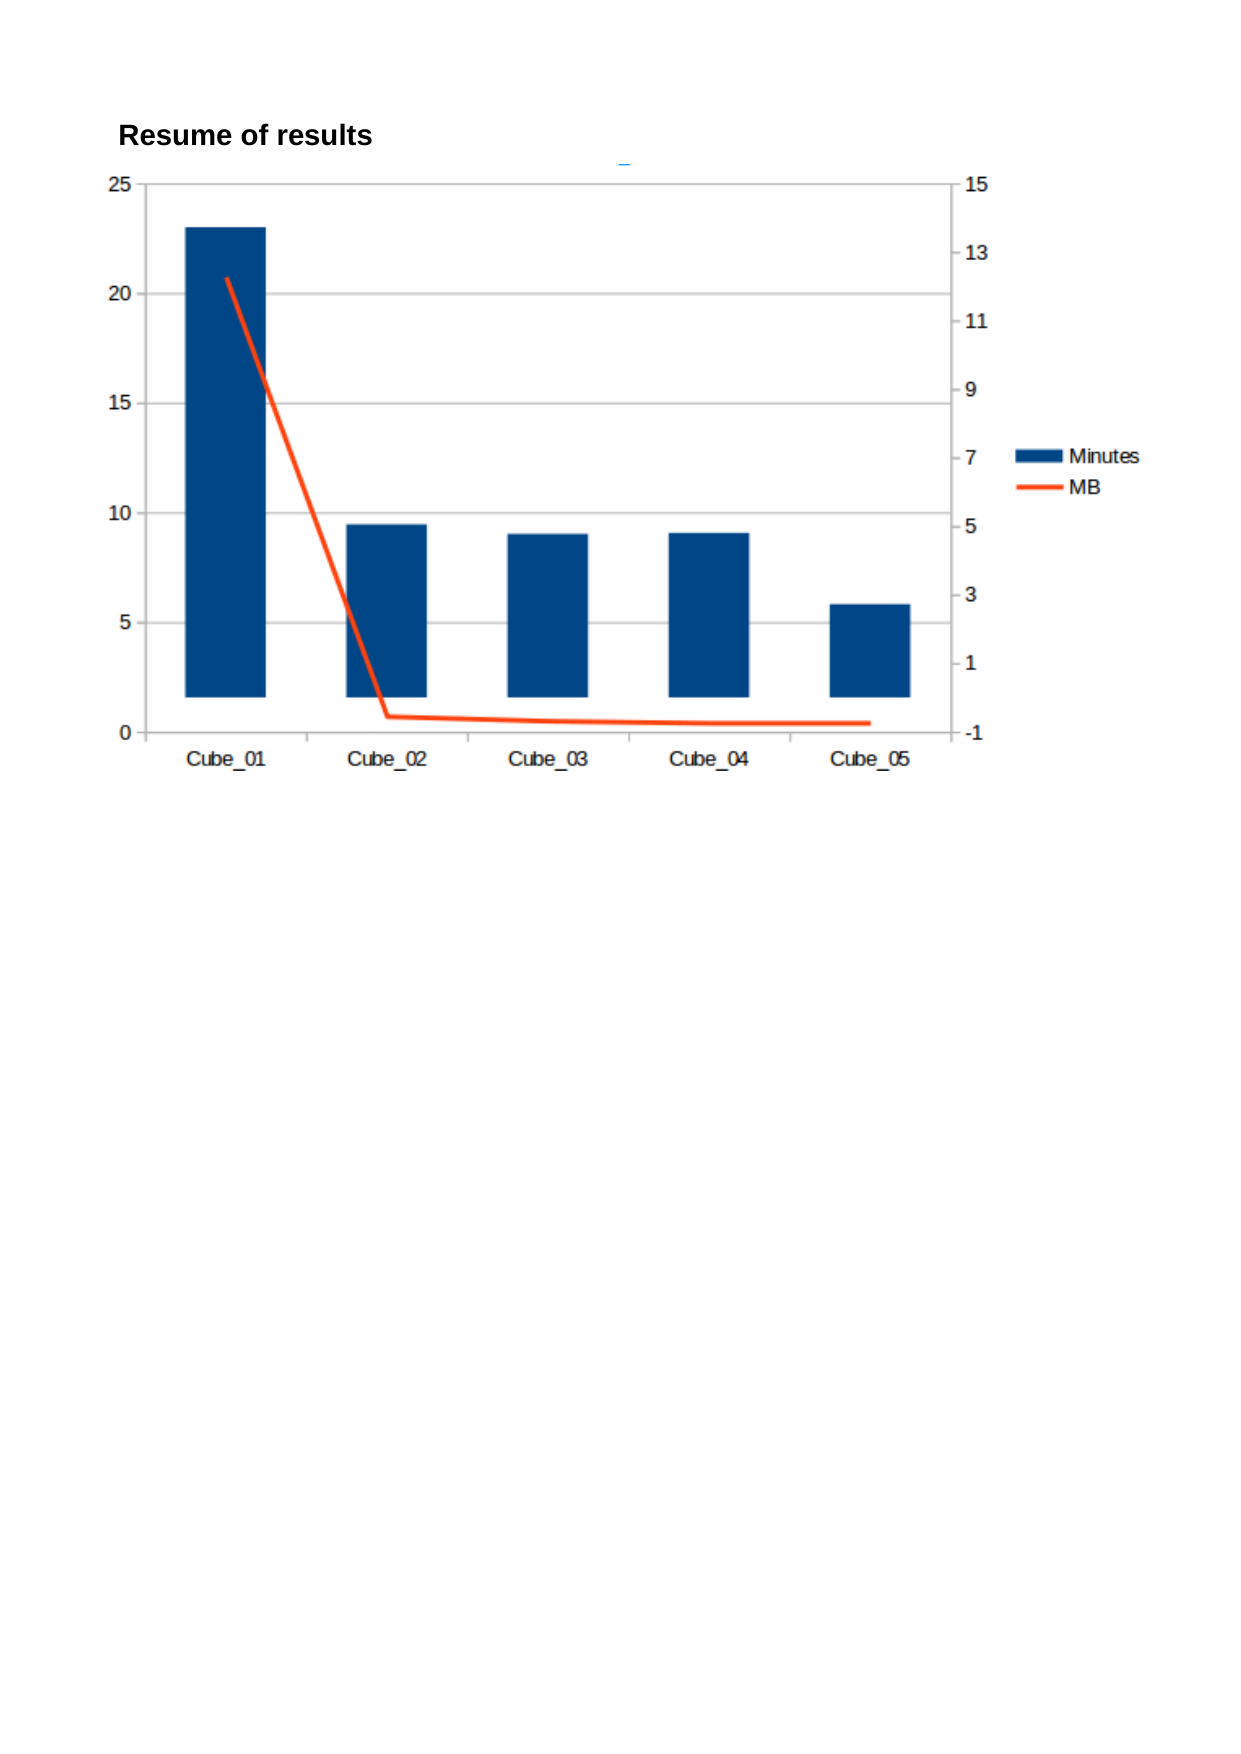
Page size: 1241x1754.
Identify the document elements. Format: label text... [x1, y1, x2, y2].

picture [97, 164, 1143, 771]
subtitle Resume of results [118, 118, 1122, 152]
